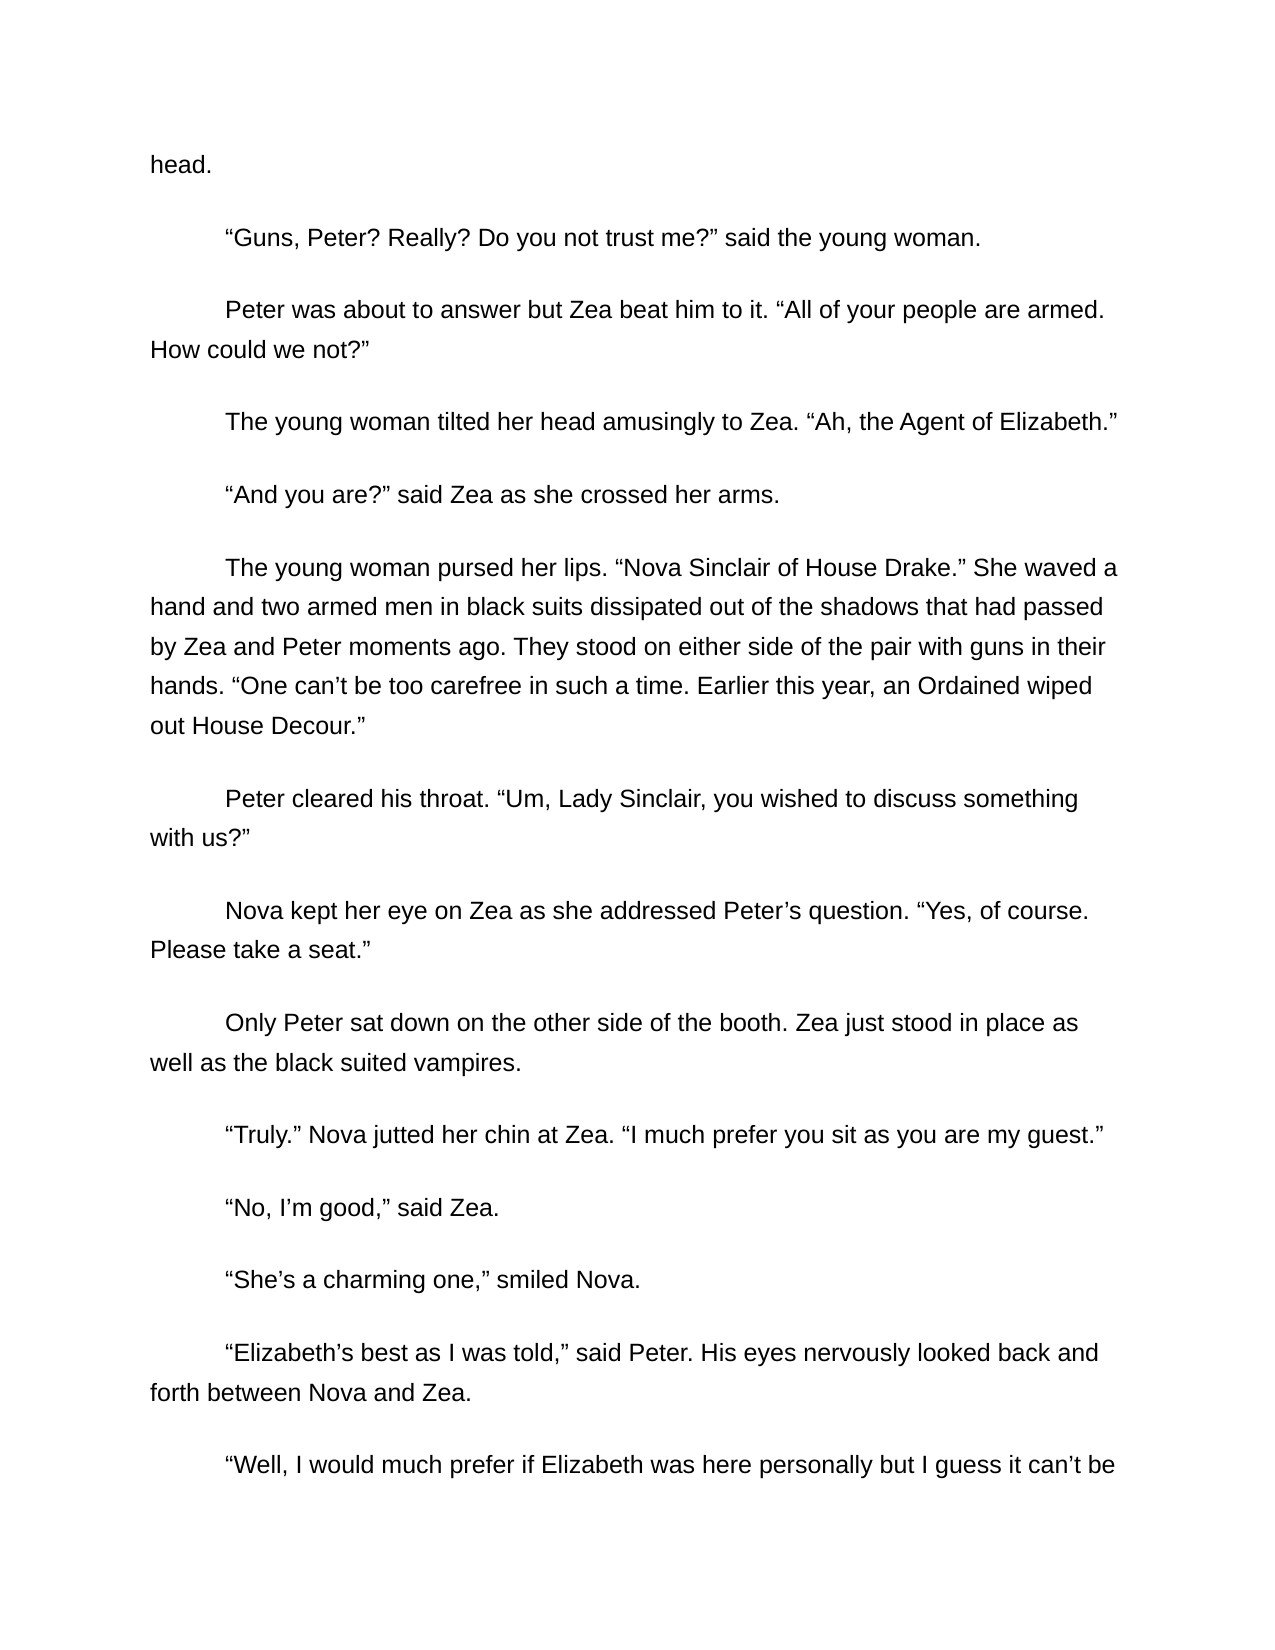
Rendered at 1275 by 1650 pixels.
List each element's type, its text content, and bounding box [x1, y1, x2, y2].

text “Well, I would much prefer if Elizabeth was here personally but I guess it can’t be [150, 1450, 1125, 1479]
text Nova kept her eye on Zea as she addressed Peter’s question. “Yes, of course. Please take a seat.” [150, 896, 1125, 964]
text Peter cleared his throat. “Um, Lady Sinclair, you wished to discuss something with us?” [150, 783, 1125, 852]
text Only Peter sat down on the other side of the booth. Zea just stood in place as well as the black suited vampires. [150, 1008, 1125, 1076]
text “Elizabeth’s best as I was told,” said Peter. His eyes nervously looked back and forth between Nova and Zea. [150, 1338, 1125, 1406]
text The young woman pursed her lips. “Nova Sinclair of House Drake.” She waved a hand and two armed men in black suits dissipated out of the shadows that had passed by Zea and Peter moments ago. They stood on either side of the pair with guns in their hands. “One can’t be too carefree in such a time. Earlier this year, an Ordained wiped out House Decour.” [150, 553, 1125, 740]
text “She’s a charming one,” smiled Nova. [150, 1265, 1125, 1294]
text “And you are?” said Zea as she crossed her arms. [150, 480, 1125, 509]
text head. [150, 150, 1125, 179]
text “Guns, Peter? Really? Do you not trust me?” said the young woman. [150, 223, 1125, 251]
text The young woman tilted her head amusingly to Zea. “Ah, the Agent of Elizabeth.” [150, 407, 1125, 436]
text “No, I’m good,” said Zea. [150, 1193, 1125, 1221]
text Peter was about to answer but Zea beat him to it. “All of your people are armed. How could we not?” [150, 295, 1125, 363]
text “Truly.” Nova jutted her chin at Zea. “I much prefer you sit as you are my guest.” [150, 1120, 1125, 1149]
